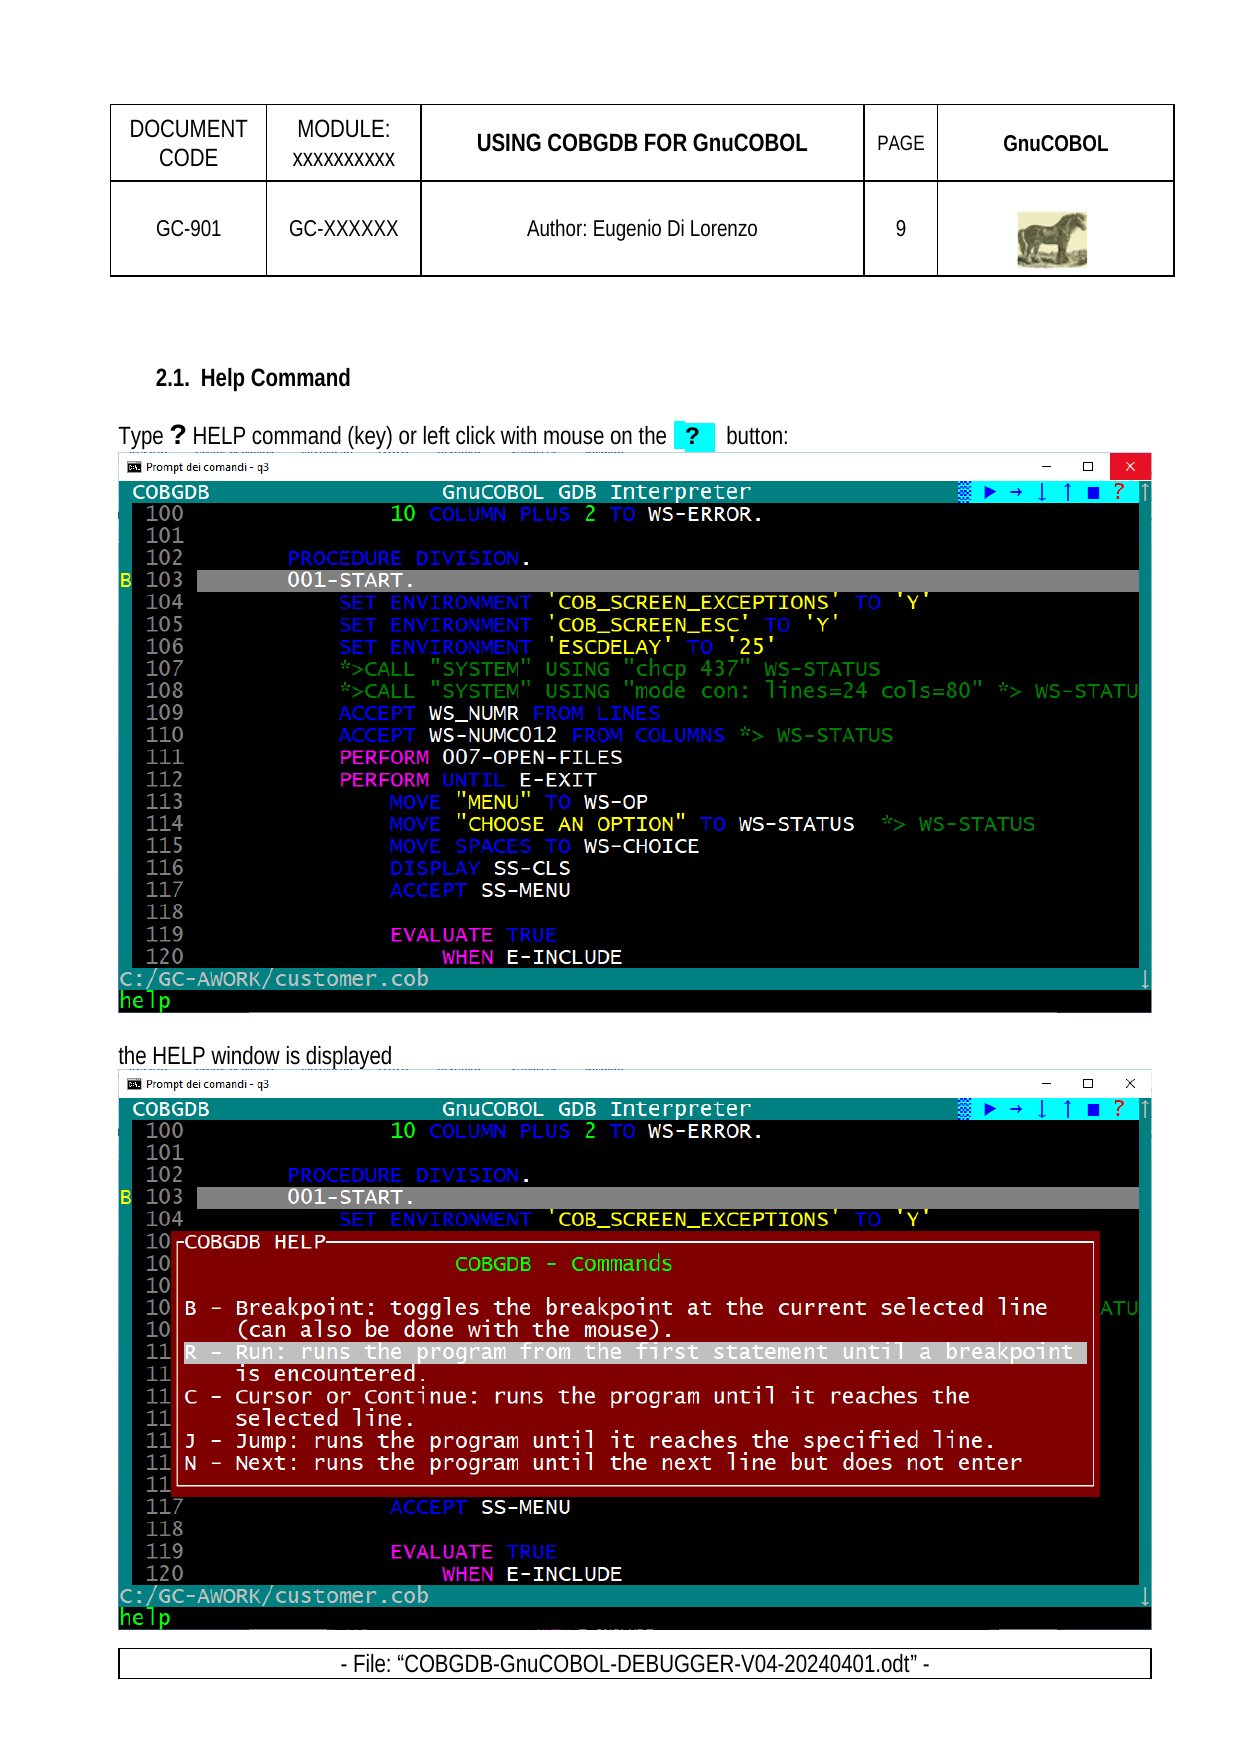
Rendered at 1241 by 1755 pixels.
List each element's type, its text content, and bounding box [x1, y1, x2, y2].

subtitle Help Command [156, 362, 1152, 391]
text the HELP window is displayed [118, 1041, 1152, 1069]
text Type ? HELP command (key) or left click with mouse on the ? button: [118, 420, 1152, 452]
